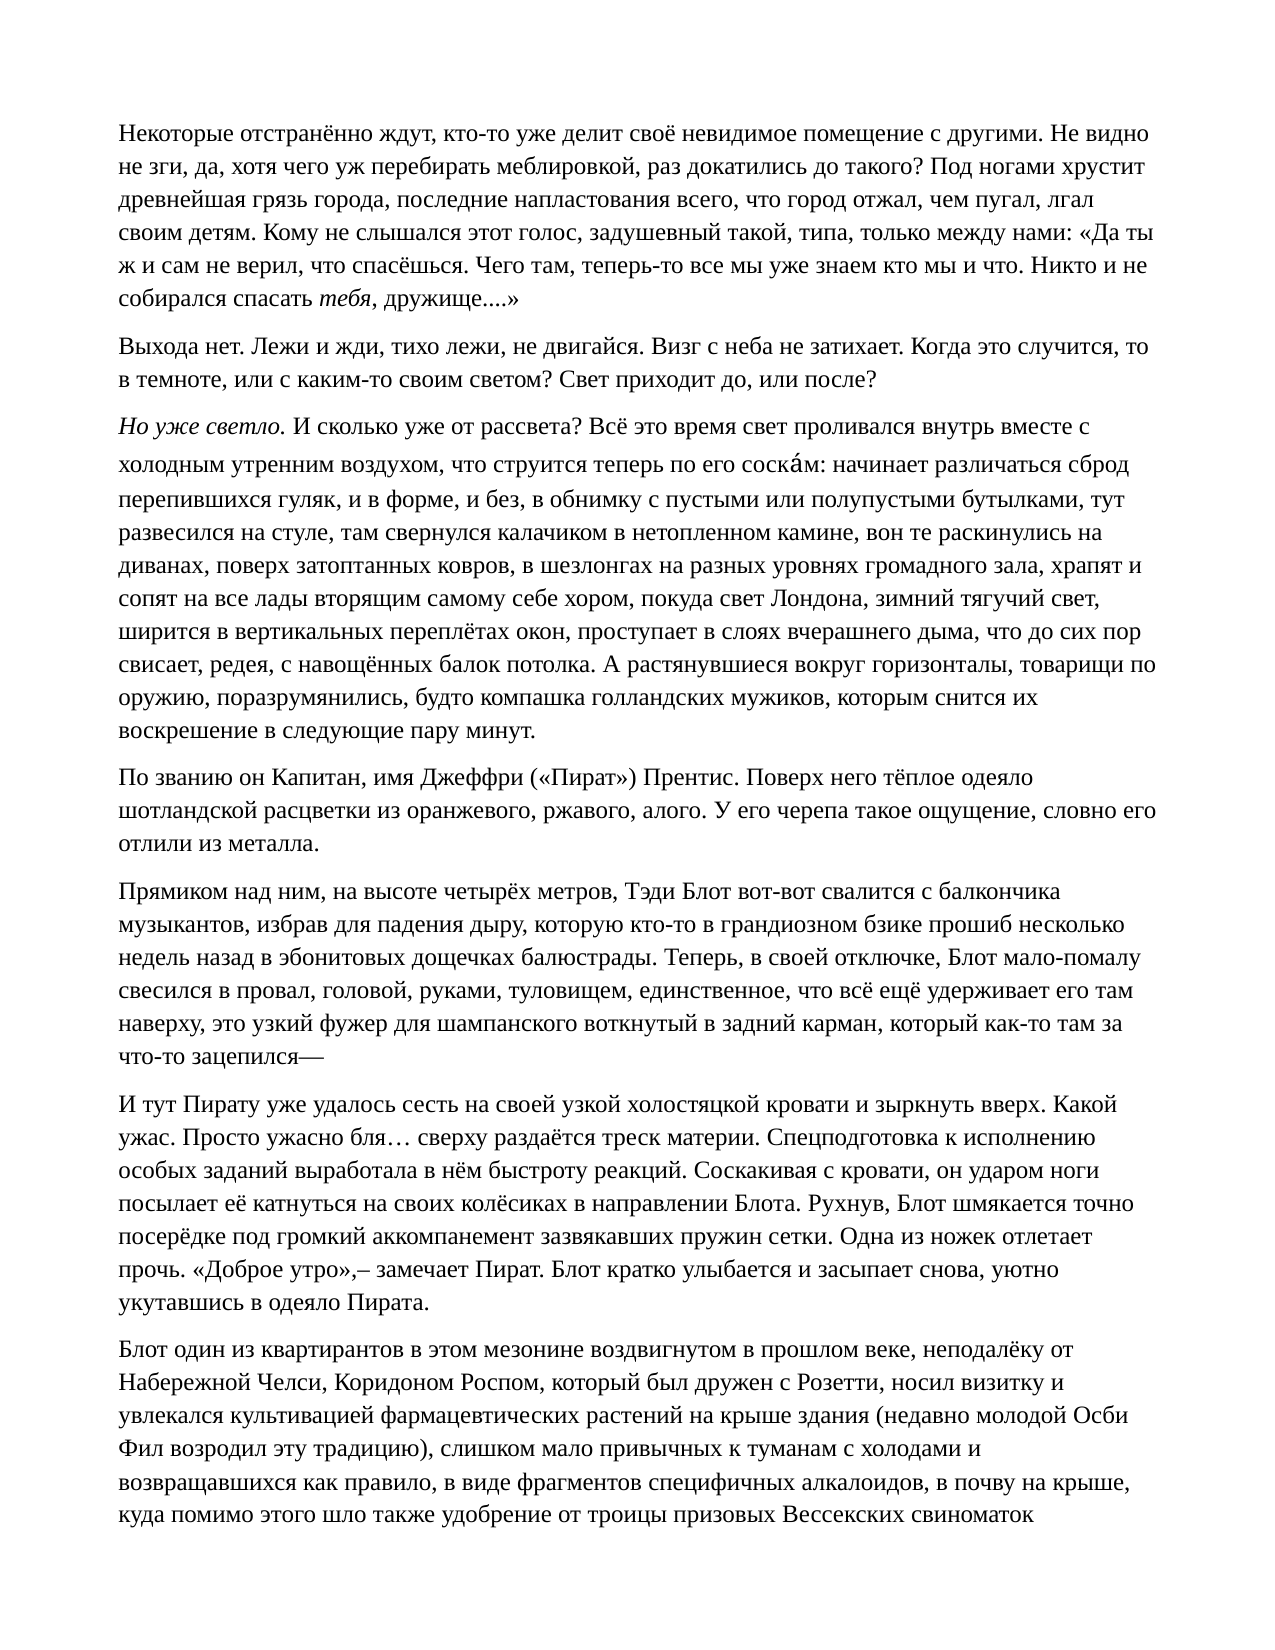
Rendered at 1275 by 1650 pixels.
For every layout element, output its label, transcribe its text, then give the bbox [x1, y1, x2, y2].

text Блот один из квартирантов в этом мезонине воздвигнутом в прошлом веке, неподалёку от Набережной Челси, Коридоном Роспом, который был дружен с Розетти, носил визитку и увлекался культивацией фармацевтических растений на крыше здания (недавно молодой Осби Фил возродил эту традицию), слишком мало привычных к туманам с холодами и возвращавшихся как правило, в виде фрагментов специфичных алкалоидов, в почву на крыше, куда помимо этого шло также удобрение от троицы призовых Вессекских свиноматок [118, 1334, 1157, 1528]
text Но уже светло. И сколько уже от рассвета? Всё это время свет проливался внутрь вместе с холодным утренним воздухом, что струится теперь по его соска́м: начинает различаться сброд перепившихся гуляк, и в форме, и без, в обнимку с пустыми или полупустыми бутылками, тут развесился на стуле, там свернулся калачиком в нетопленном камине, вон те раскинулись на диванах, поверх затоптанных ковров, в шезлонгах на разных уровнях громадного зала, храпят и сопят на все лады вторящим самому себе хором, покуда свет Лондона, зимний тягучий свет, ширится в вертикальных переплётах окон, проступает в слоях вчерашнего дыма, что до сих пор свисает, редея, с навощённых балок потолка. А растянувшиеся вокруг горизонталы, товарищи по оружию, поразрумянились, будто компашка голландских мужиков, которым снится их воскрешение в следующие пару минут. [118, 411, 1157, 743]
text Прямиком над ним, на высоте четырёх метров, Тэди Блот вот-вот свалится с балкончика музыкантов, избрав для падения дыру, которую кто-то в грандиозном бзике прошиб несколько недель назад в эбонитовых дощечках балюстрады. Теперь, в своей отключке, Блот мало-помалу свесился в провал, головой, руками, туловищем, единственное, что всё ещё удерживает его там наверху, это узкий фужер для шампанского воткнутый в задний карман, который как-то там за что-то зацепился— [118, 876, 1157, 1070]
text Некоторые отстранённо ждут, кто-то уже делит своё невидимое помещение с другими. Не видно не зги, да, хотя чего уж перебирать меблировкой, раз докатились до такого? Под ногами хрустит древнейшая грязь города, последние напластования всего, что город отжал, чем пугал, лгал своим детям. Кому не слышался этот голос, задушевный такой, типа, только между нами: «Да ты ж и сам не верил, что спасёшься. Чего там, теперь-то все мы уже знаем кто мы и что. Никто и не собирался спасать тебя, дружище....» [118, 118, 1157, 312]
text И тут Пирату уже удалось сесть на своей узкой холостяцкой кровати и зыркнуть вверх. Какой ужас. Просто ужасно бля… сверху раздаётся треск материи. Спецподготовка к исполнению особых заданий выработала в нём быстроту реакций. Соскакивая с кровати, он ударом ноги посылает её катнуться на своих колёсиках в направлении Блота. Рухнув, Блот шмякается точно посерёдке под громкий аккомпанемент зазвякавших пружин сетки. Одна из ножек отлетает прочь. «Доброе утро»,– замечает Пират. Блот кратко улыбается и засыпает снова, уютно укутавшись в одеяло Пирата. [118, 1089, 1157, 1316]
text Выхода нет. Лежи и жди, тихо лежи, не двигайся. Визг с неба не затихает. Когда это случится, то в темноте, или с каким-то своим светом? Свет приходит до, или после? [118, 331, 1157, 393]
text По званию он Капитан, имя Джеффри («Пират») Прентис. Поверх него тёплое одеяло шотландской расцветки из оранжевого, ржавого, алого. У его черепа такое ощущение, словно его отлили из металла. [118, 762, 1157, 857]
